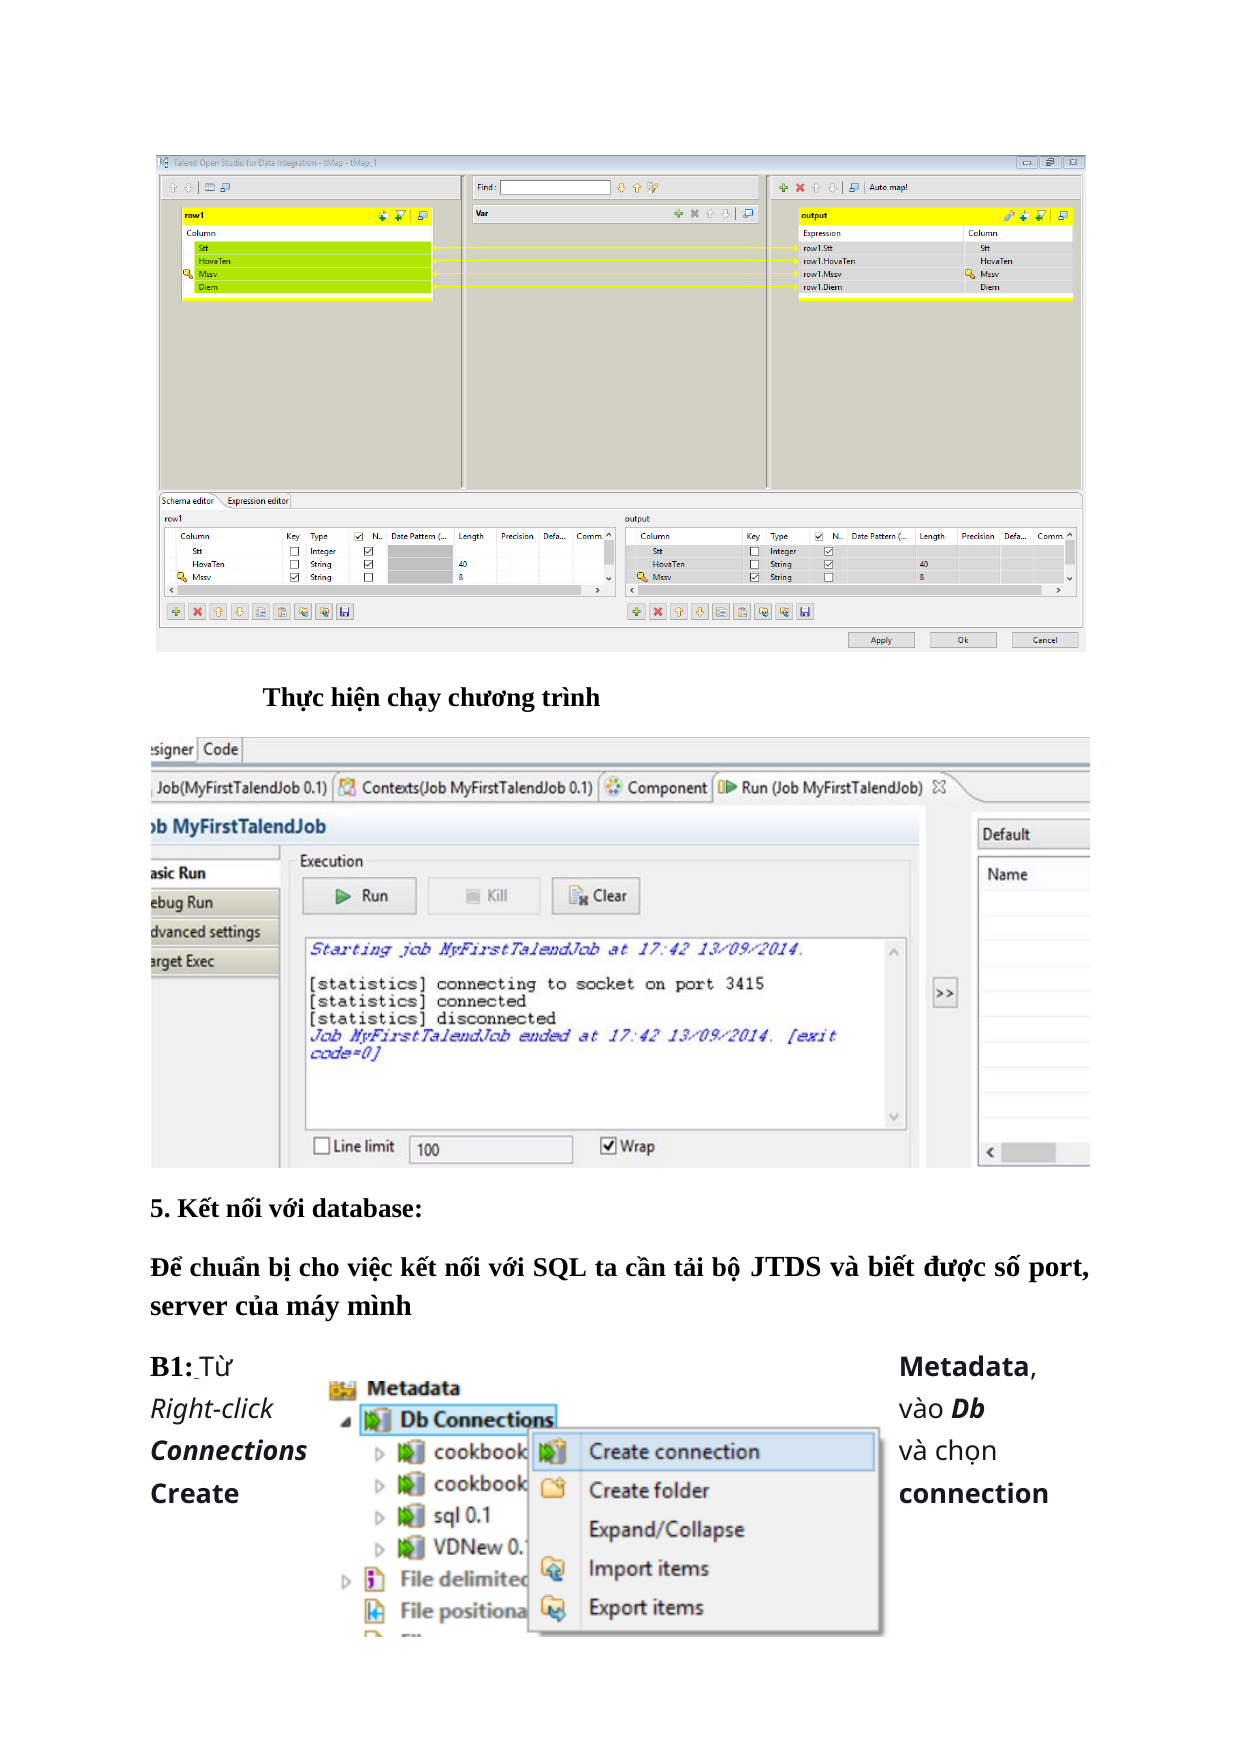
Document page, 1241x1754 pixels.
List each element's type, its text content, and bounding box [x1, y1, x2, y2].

text Thực hiện chạy chương trình [262, 681, 1090, 712]
text B1: Từ Metadata, Right-click vào Db Connections và chọn Create connection [150, 1347, 1090, 1511]
text Để chuẩn bị cho việc kết nối với SQL ta cần tải bộ JTDS và biết được số port, server của máy mình [150, 1249, 1090, 1321]
text 5. Kết nối với database: [150, 1193, 1090, 1224]
